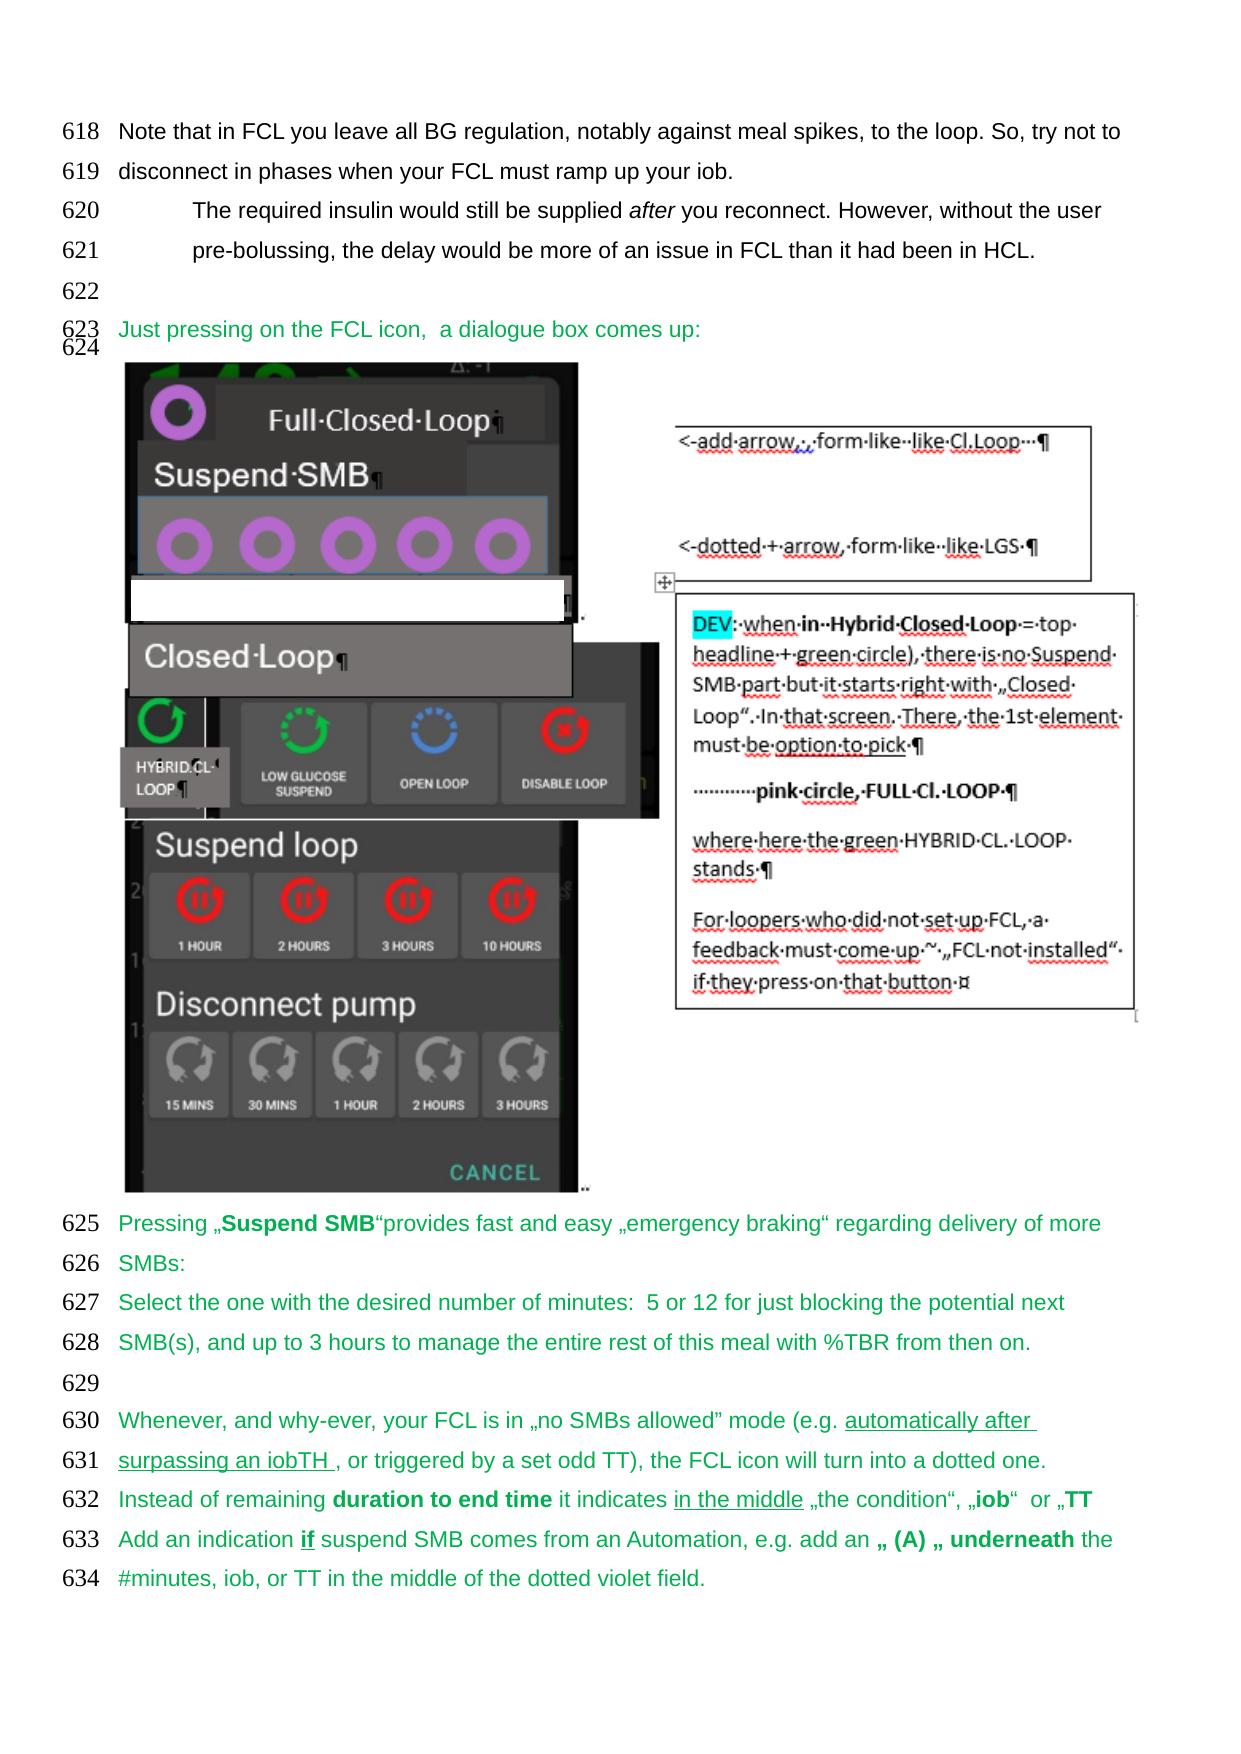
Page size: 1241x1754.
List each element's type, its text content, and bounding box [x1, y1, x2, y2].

text Just pressing on the FCL icon, a dialogue box comes up: [118, 316, 1122, 342]
text The required insulin would still be supplied after you reconnect. However, without the user pre-bolussing, the delay would be more of an issue in FCL than it had been in HCL. [192, 197, 1122, 263]
text Pressing „Suspend SMB“provides fast and easy „emergency braking“ regarding delivery of more SMBs: [118, 1210, 1122, 1276]
text Instead of remaining duration to end time it indicates in the middle „the condition“, „iob“ or „TT [118, 1486, 1122, 1513]
text Add an indication if suspend SMB comes from an Automation, e.g. add an „ (A) „ underneath the #minutes, iob, or TT in the middle of the dotted violet field. [118, 1526, 1122, 1592]
text Whenever, and why-ever, your FCL is in „no SMBs allowed” mode (e.g. automatically after surpassing an iobTH , or triggered by a set odd TT), the FCL icon will turn into a dotted one. [118, 1407, 1122, 1473]
text 5 MINS 12 MINS 30 MINS 1 HOUR 3 HOURS [146, 588, 549, 613]
text Note that in FCL you leave all BG regulation, notably against meal spikes, to the loop. So, try not to disconnect in phases when your FCL must ramp up your iob. [118, 118, 1122, 184]
text Select the one with the desired number of minutes: 5 or 12 for just blocking the potential next SMB(s), and up to 3 hours to manage the entire rest of this meal with %TBR from then on. [118, 1289, 1122, 1355]
